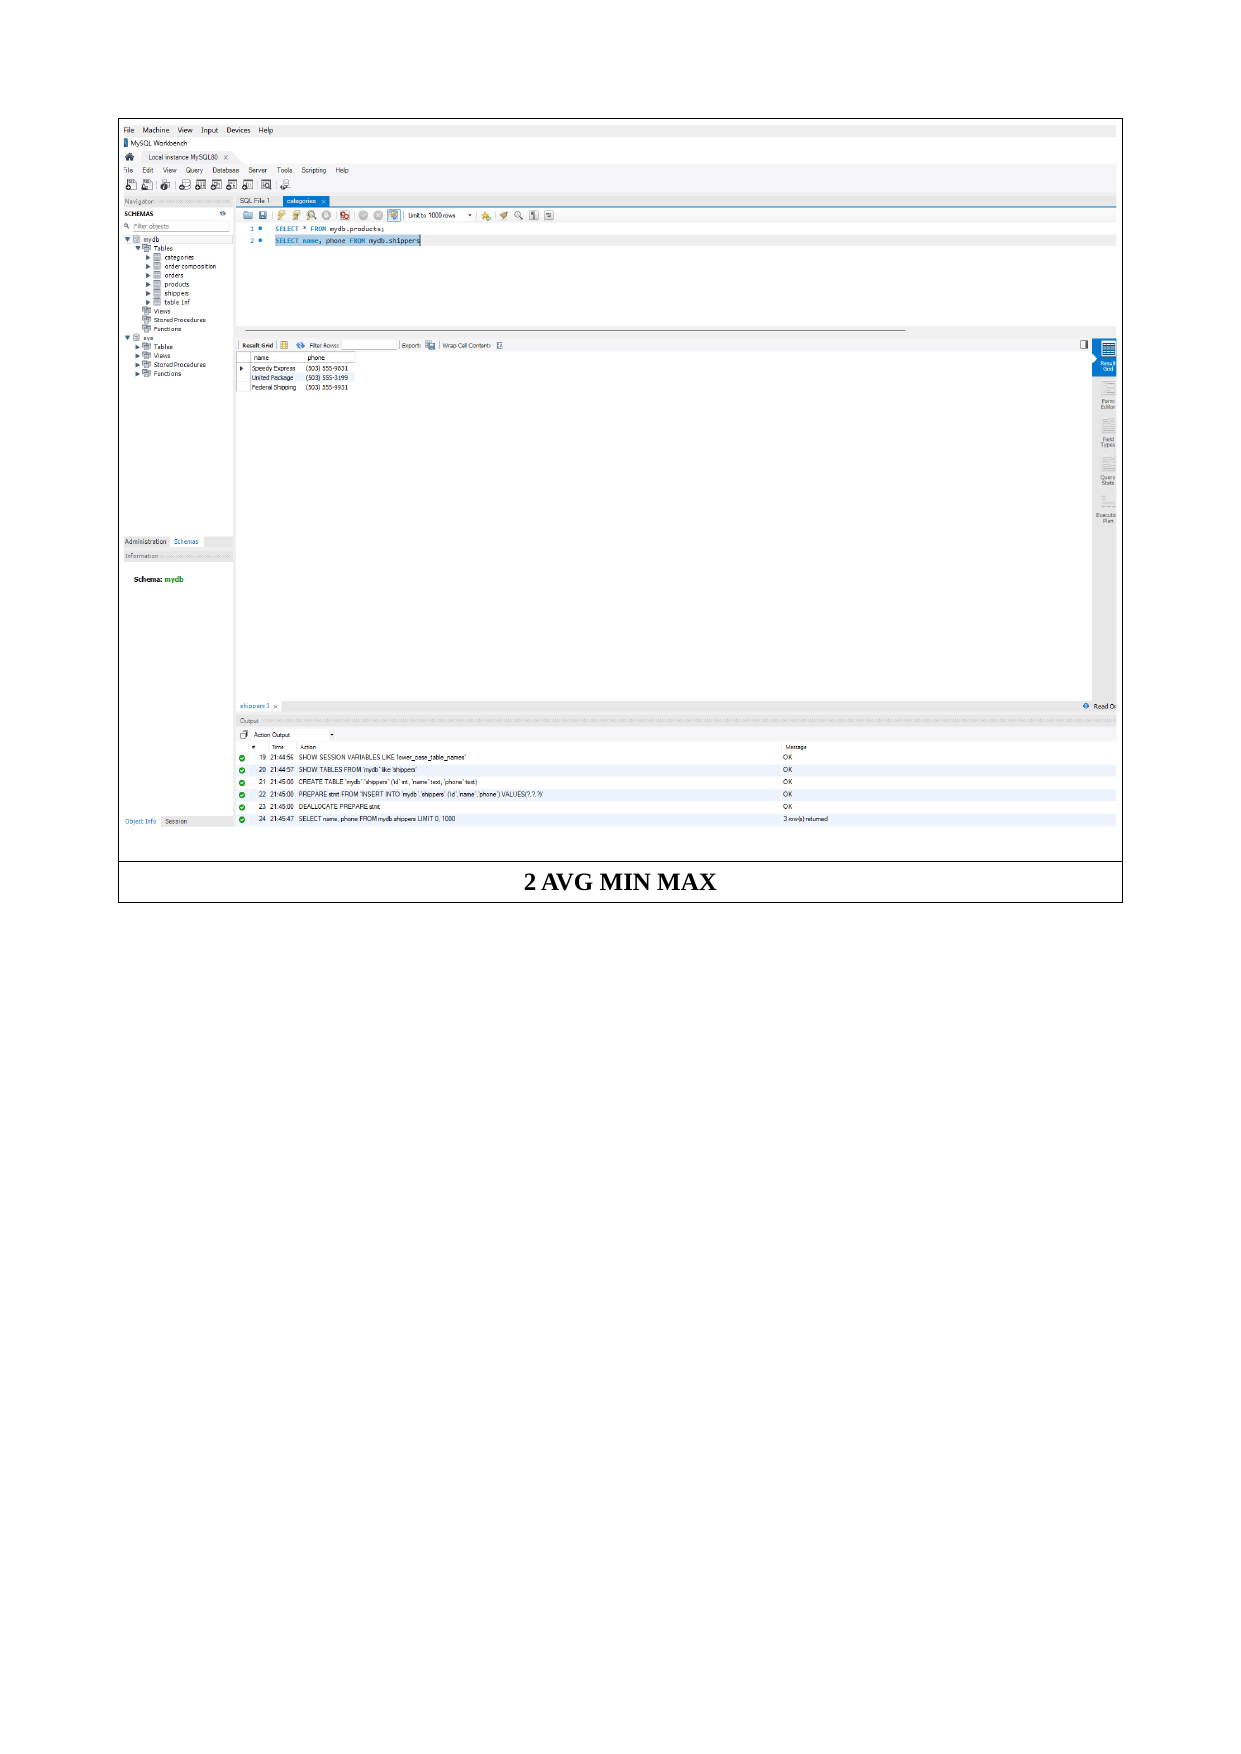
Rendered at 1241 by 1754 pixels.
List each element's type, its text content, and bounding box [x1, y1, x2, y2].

table_cell [119, 119, 1122, 861]
picture [123, 125, 1117, 827]
table_cell 2 AVG MIN MAX [119, 862, 1122, 902]
